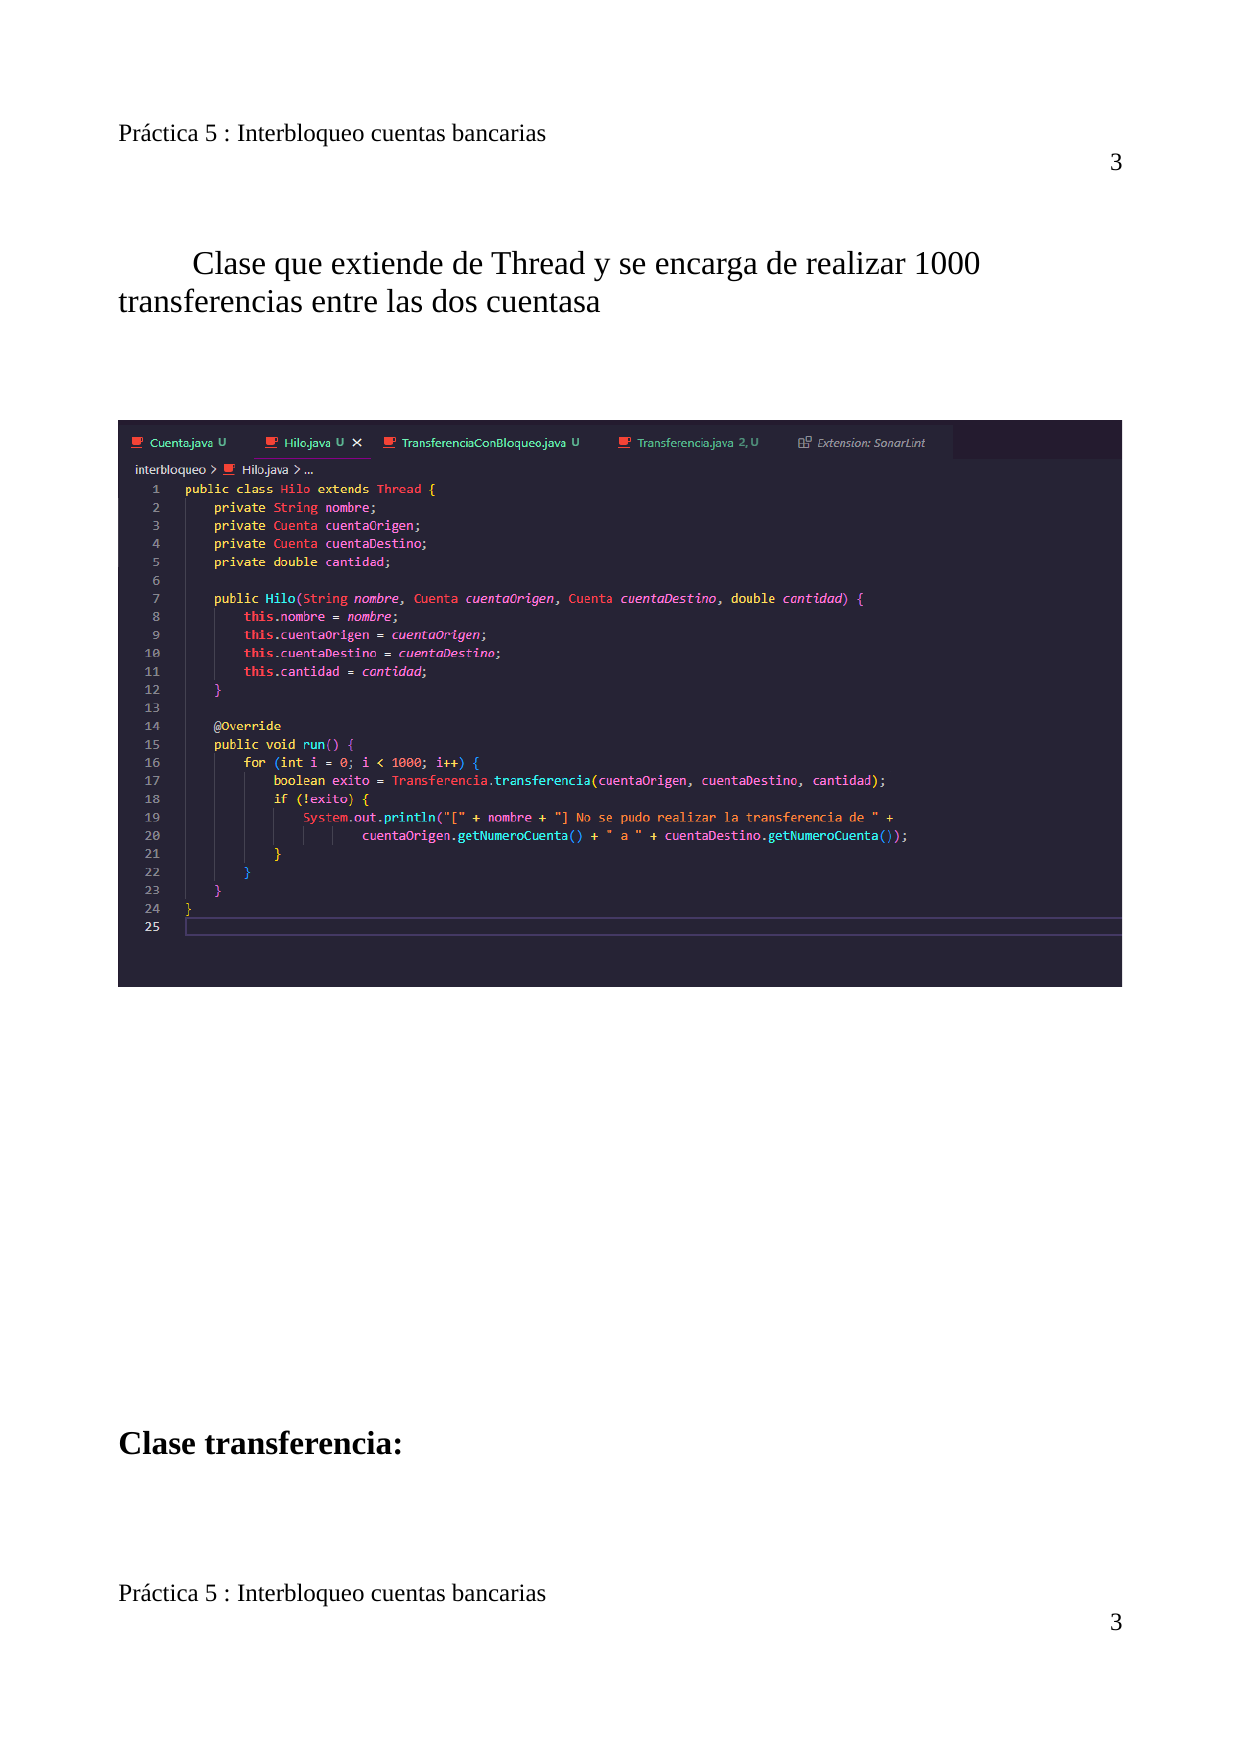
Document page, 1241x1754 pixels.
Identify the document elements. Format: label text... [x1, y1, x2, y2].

text Clase que extiende de Thread y se encarga de realizar 1000 transferencias entre las dos cuentasa [118, 243, 1122, 320]
picture [118, 420, 1123, 987]
text Clase transferencia: [118, 1423, 1122, 1461]
